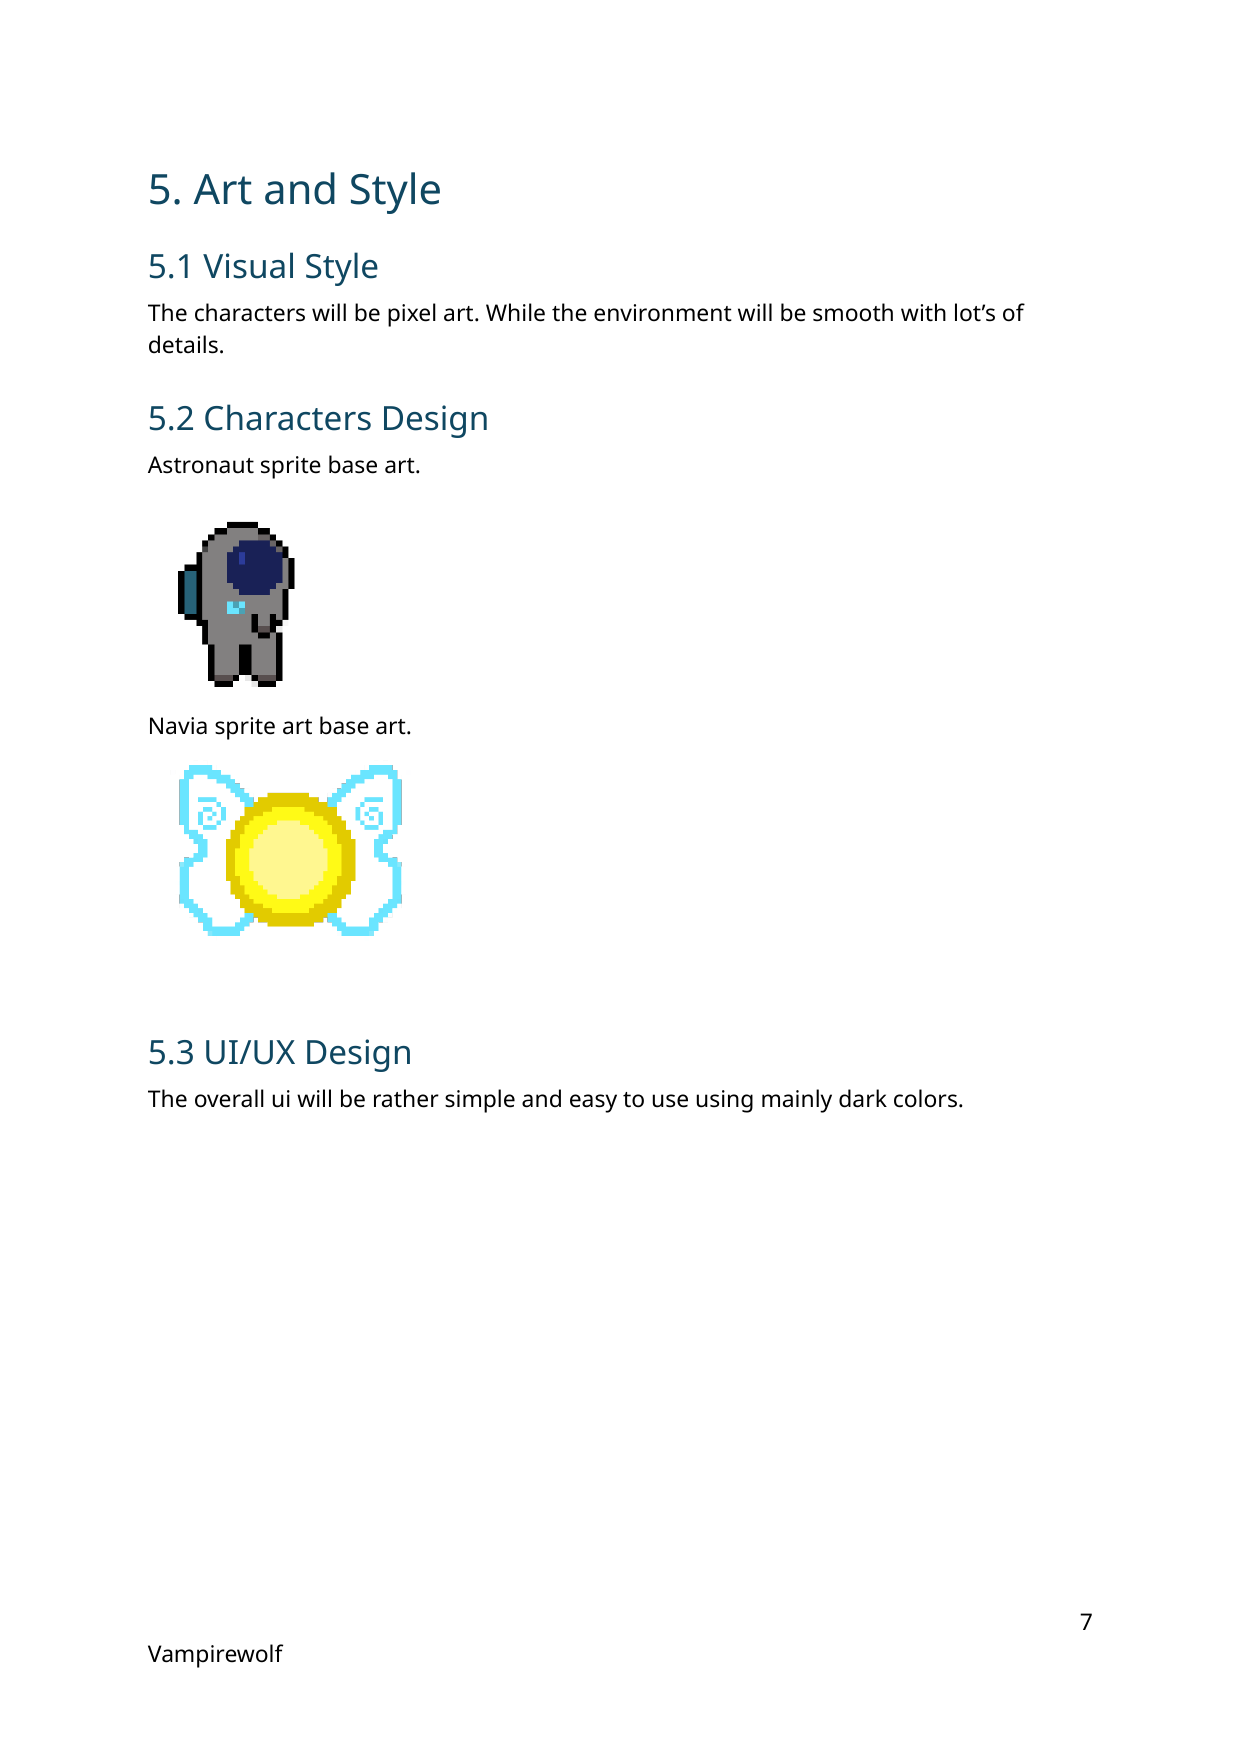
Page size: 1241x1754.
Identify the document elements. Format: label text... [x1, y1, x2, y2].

subtitle 5.2 Characters Design [148, 394, 1093, 440]
text Astronaut sprite base art. [148, 449, 1093, 480]
subtitle 5. Art and Style [148, 160, 1093, 217]
subtitle 5.3 UI/UX Design [148, 1028, 1093, 1074]
text The characters will be pixel art. While the environment will be smooth with lot’s of details. [148, 297, 1093, 360]
text The overall ui will be rather simple and easy to use using mainly dark colors. [148, 1083, 1093, 1114]
subtitle 5.1 Visual Style [148, 243, 1093, 288]
text Navia sprite art base art. [148, 710, 1093, 741]
